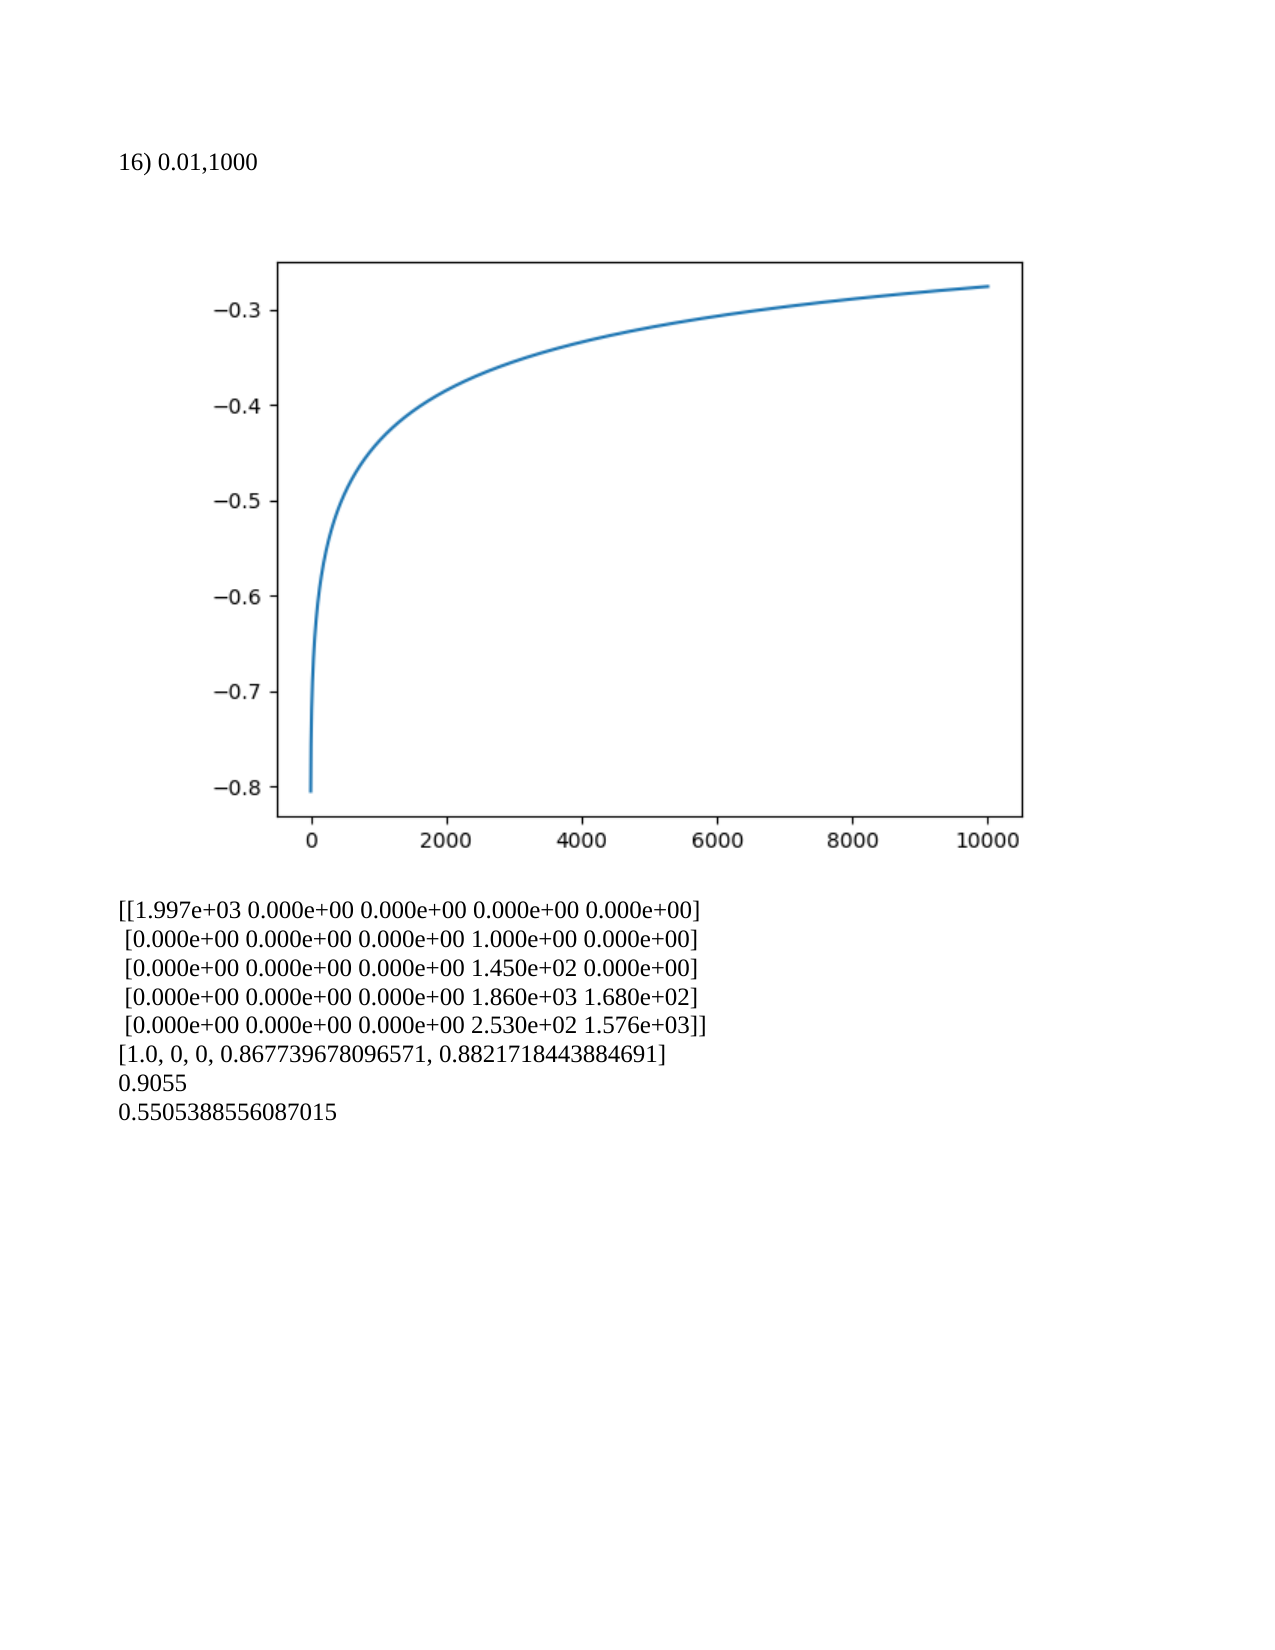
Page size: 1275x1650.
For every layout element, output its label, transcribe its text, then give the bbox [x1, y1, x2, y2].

text [0.000e+00 0.000e+00 0.000e+00 2.530e+02 1.576e+03]] [118, 1011, 1157, 1039]
text [1.0, 0, 0, 0.867739678096571, 0.8821718443884691] [118, 1039, 1157, 1068]
picture [157, 175, 1118, 896]
text [0.000e+00 0.000e+00 0.000e+00 1.860e+03 1.680e+02] [118, 982, 1157, 1011]
text [[1.997e+03 0.000e+00 0.000e+00 0.000e+00 0.000e+00] [118, 176, 1157, 924]
text [0.000e+00 0.000e+00 0.000e+00 1.000e+00 0.000e+00] [118, 924, 1157, 953]
text 16) 0.01,1000 [118, 147, 1157, 176]
text 0.5505388556087015 [118, 1097, 1157, 1126]
text [0.000e+00 0.000e+00 0.000e+00 1.450e+02 0.000e+00] [118, 953, 1157, 982]
text 0.9055 [118, 1068, 1157, 1097]
